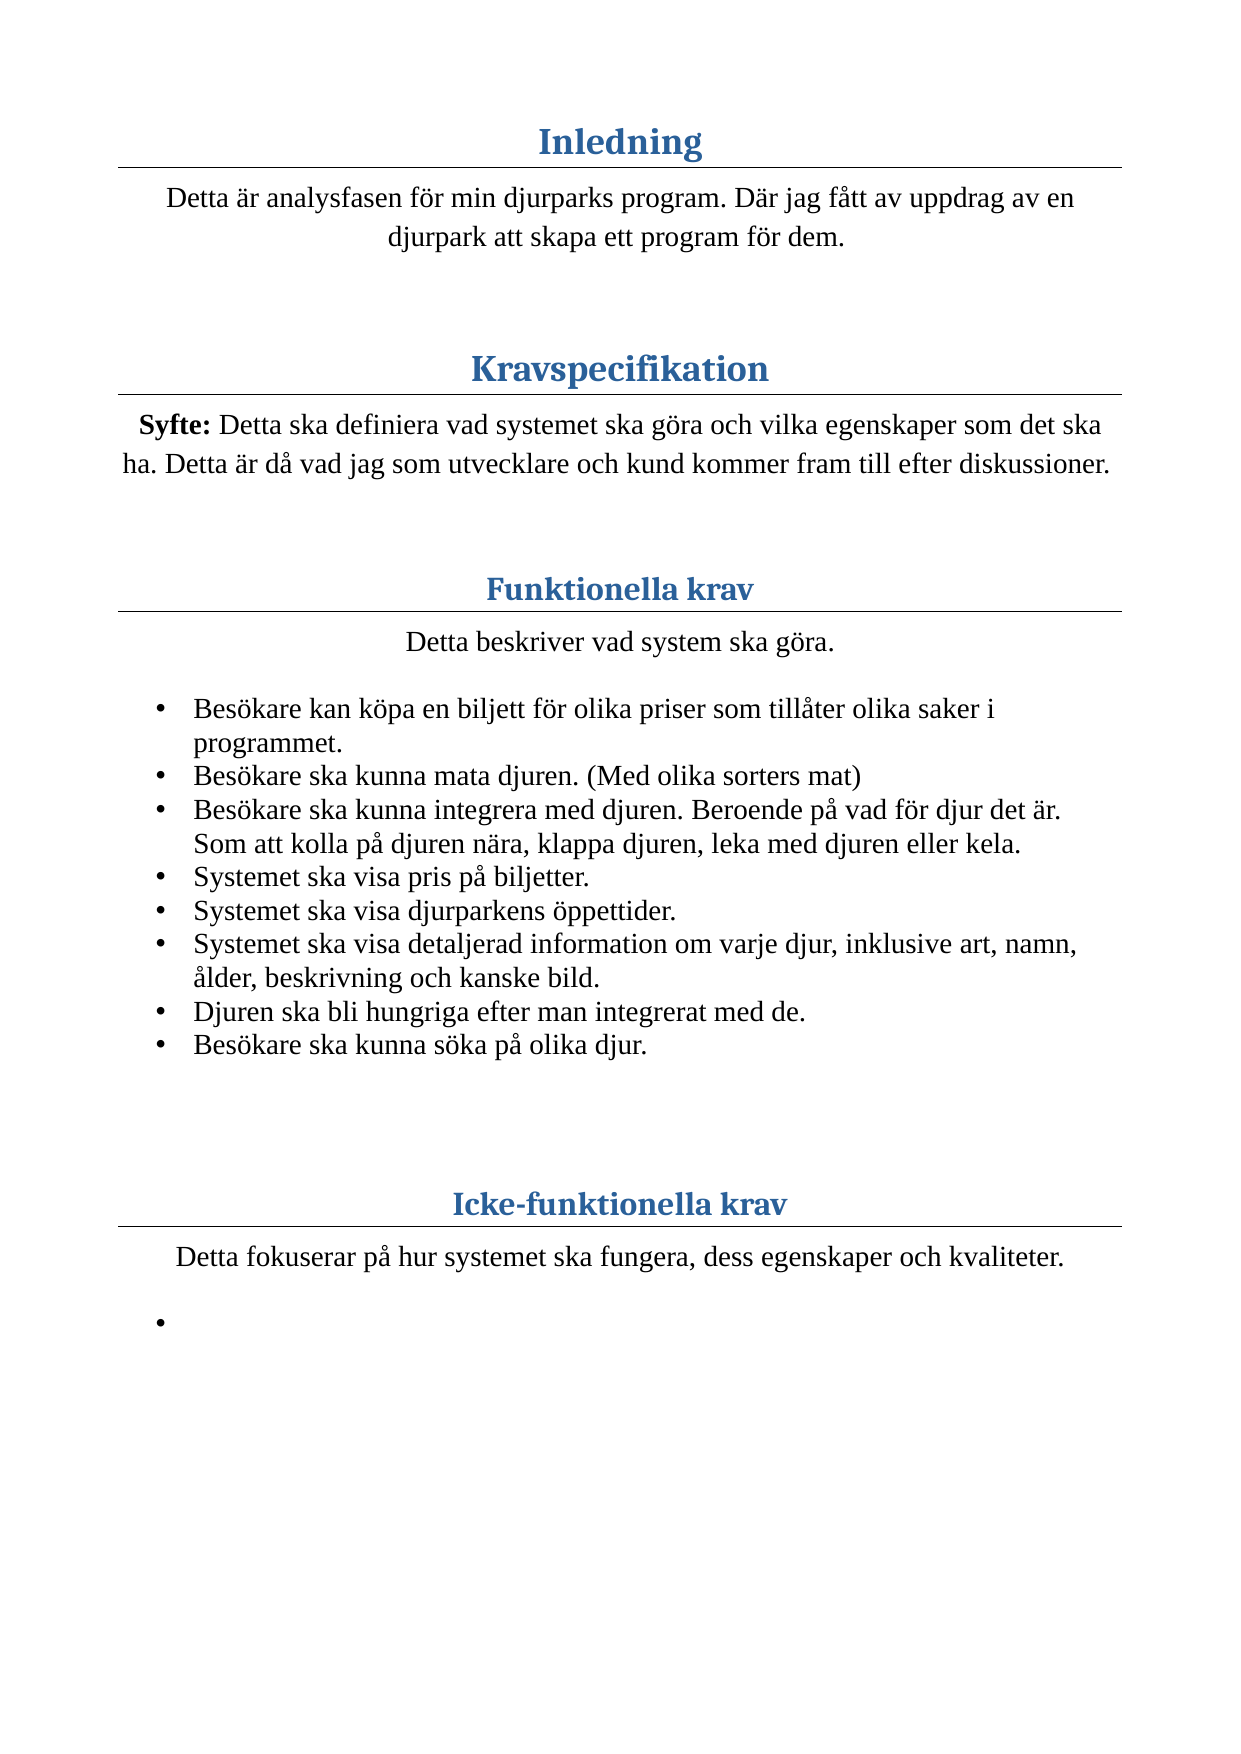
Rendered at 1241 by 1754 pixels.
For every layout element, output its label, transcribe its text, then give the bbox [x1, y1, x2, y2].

text Detta fokuserar på hur systemet ska fungera, dess egenskaper och kvaliteter. [118, 1239, 1122, 1273]
list Systemet ska visa djurparkens öppettider. [156, 893, 1122, 927]
text Syfte: Detta ska definiera vad systemet ska göra och vilka egenskaper som det ska ha. Detta är då vad jag som utvecklare och kund kommer fram till efter diskussioner. [118, 407, 1122, 479]
list Djuren ska bli hungriga efter man integrerat med de. [156, 994, 1122, 1027]
list Besökare ska kunna integrera med djuren. Beroende på vad för djur det är. Som att kolla på djuren nära, klappa djuren, leka med djuren eller kela. [156, 792, 1122, 859]
subtitle Kravspecifikation [118, 345, 1122, 394]
list Besökare ska kunna mata djuren. (Med olika sorters mat) [156, 758, 1122, 792]
subtitle Icke-funktionella krav [118, 1182, 1122, 1226]
list Besökare ska kunna söka på olika djur. [156, 1027, 1122, 1061]
text Detta beskriver vad system ska göra. [118, 624, 1122, 658]
subtitle Inledning [118, 118, 1122, 167]
text Detta är analysfasen för min djurparks program. Där jag fått av uppdrag av en djurpark att skapa ett program för dem. [118, 181, 1122, 253]
list Systemet ska visa pris på biljetter. [156, 859, 1122, 893]
subtitle Funktionella krav [118, 567, 1122, 611]
list Besökare kan köpa en biljett för olika priser som tillåter olika saker i programmet. [156, 691, 1122, 758]
list Systemet ska visa detaljerad information om varje djur, inklusive art, namn, ålder, beskrivning och kanske bild. [156, 927, 1122, 994]
